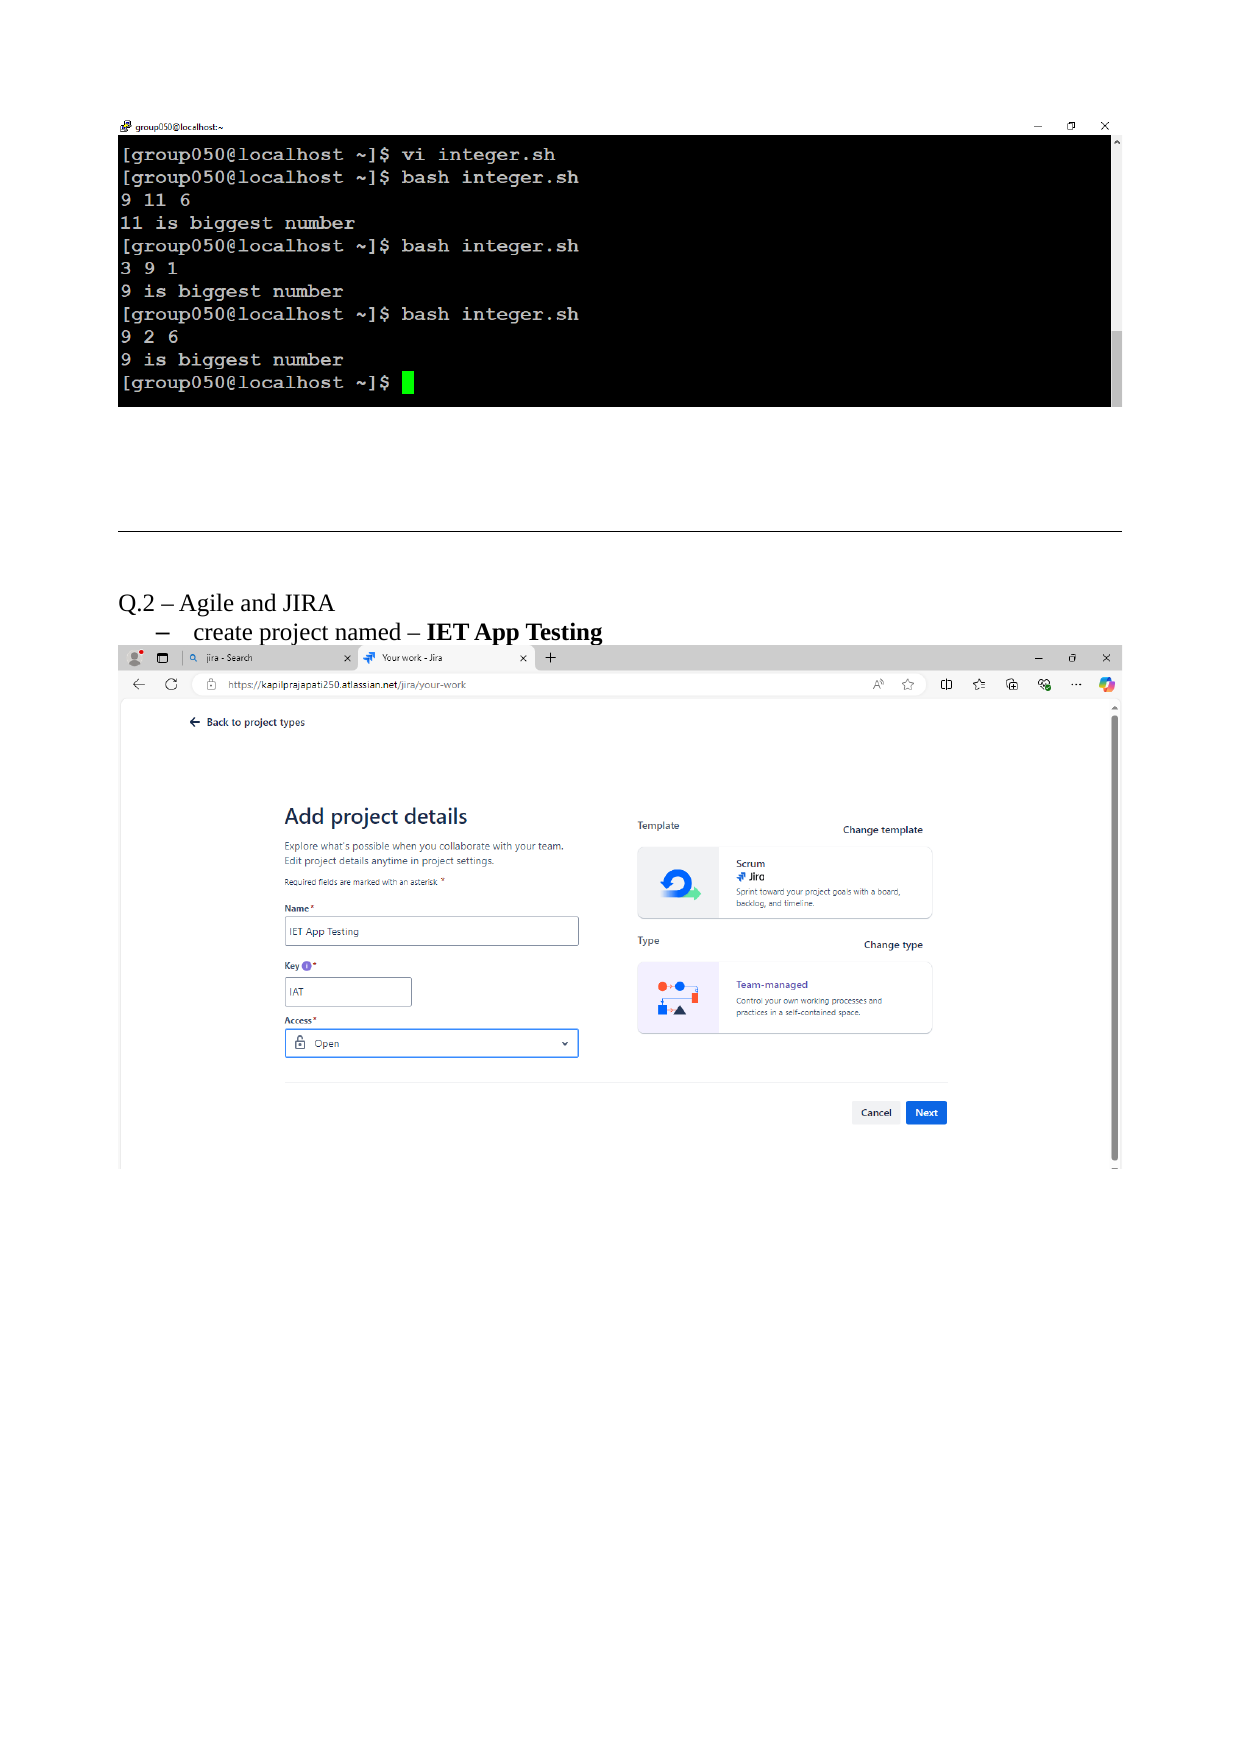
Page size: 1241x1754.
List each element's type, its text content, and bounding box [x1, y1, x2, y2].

list create project named – IET App Testing [156, 617, 1122, 645]
picture [118, 645, 1123, 1169]
picture [118, 118, 1123, 407]
text Q.2 – Agile and JIRA [118, 588, 1122, 617]
